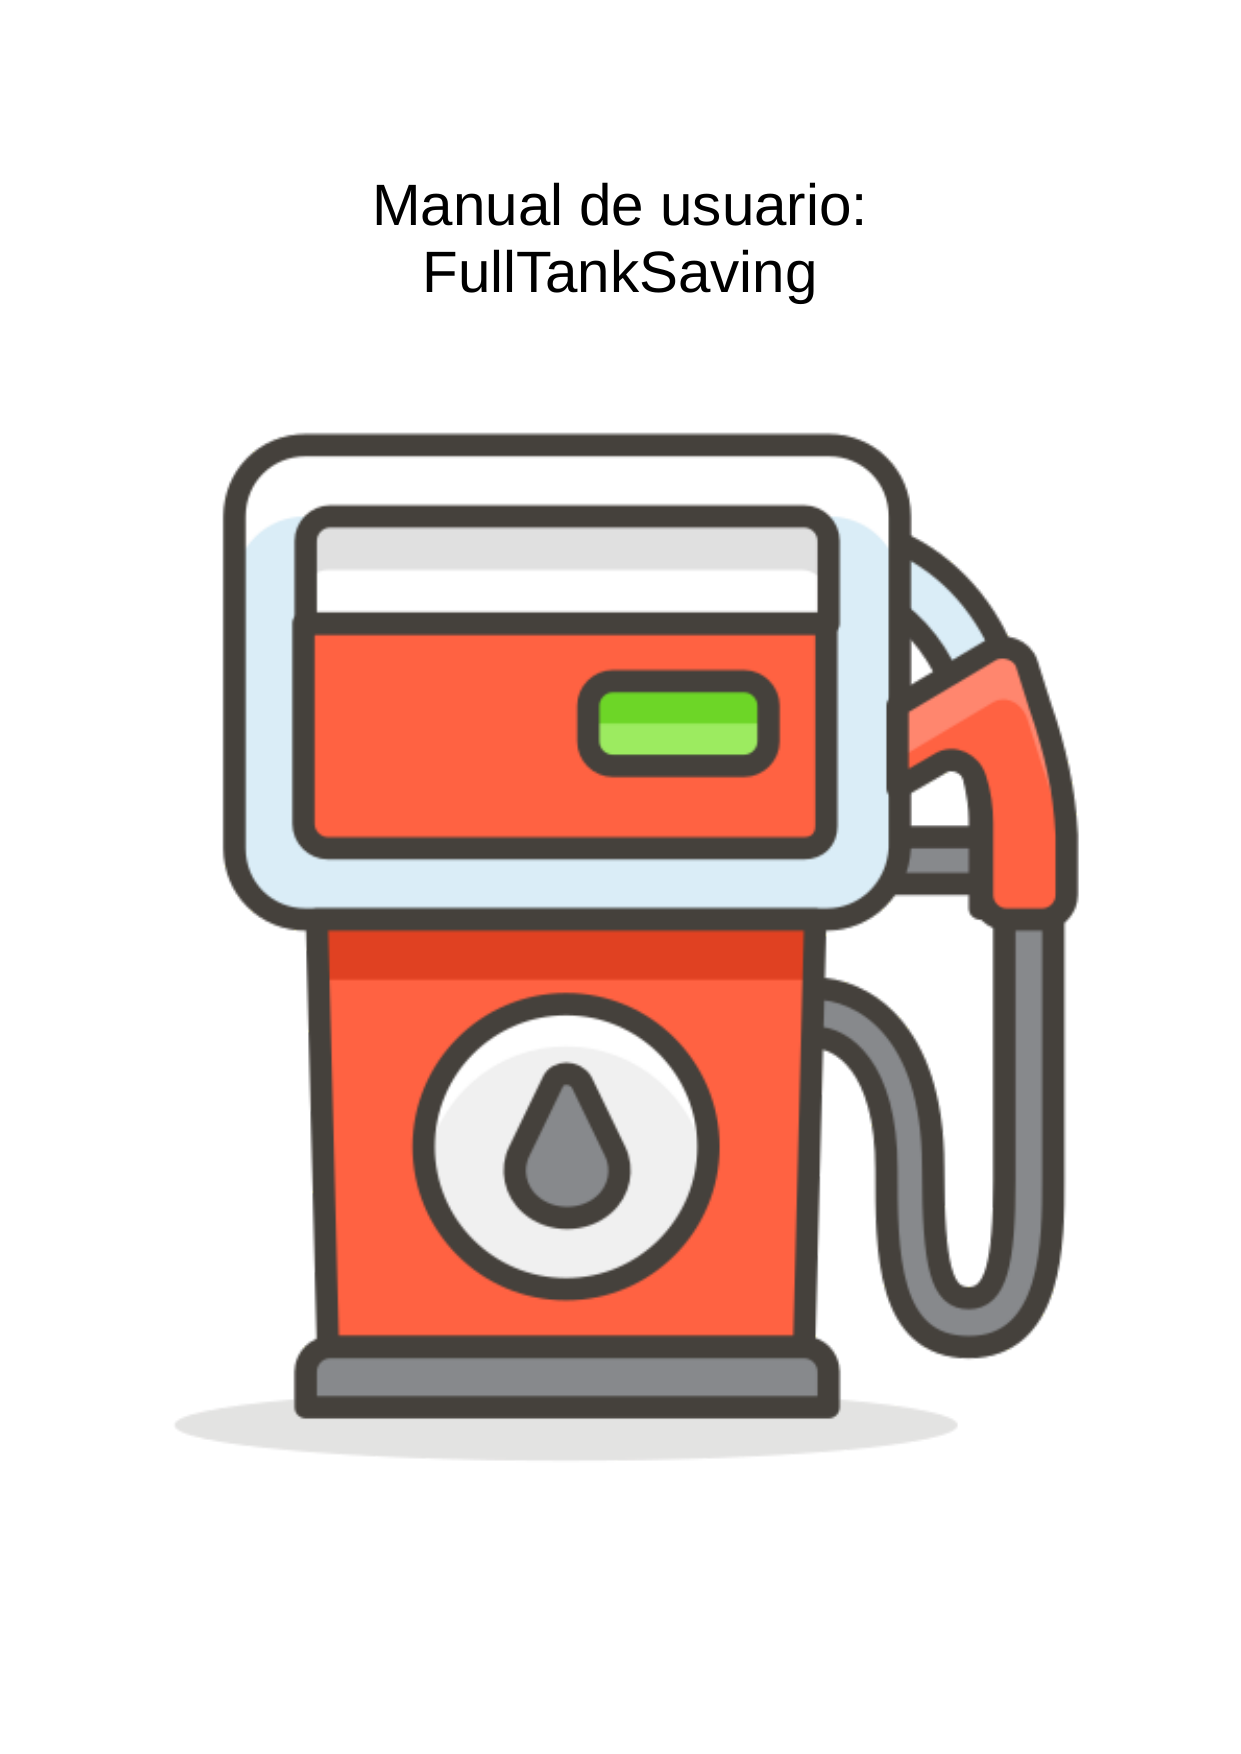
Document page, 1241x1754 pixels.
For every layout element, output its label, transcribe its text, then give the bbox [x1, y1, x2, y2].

text Manual de usuario: [118, 171, 1122, 238]
text FullTankSaving [118, 238, 1122, 305]
picture [86, 420, 1154, 1488]
